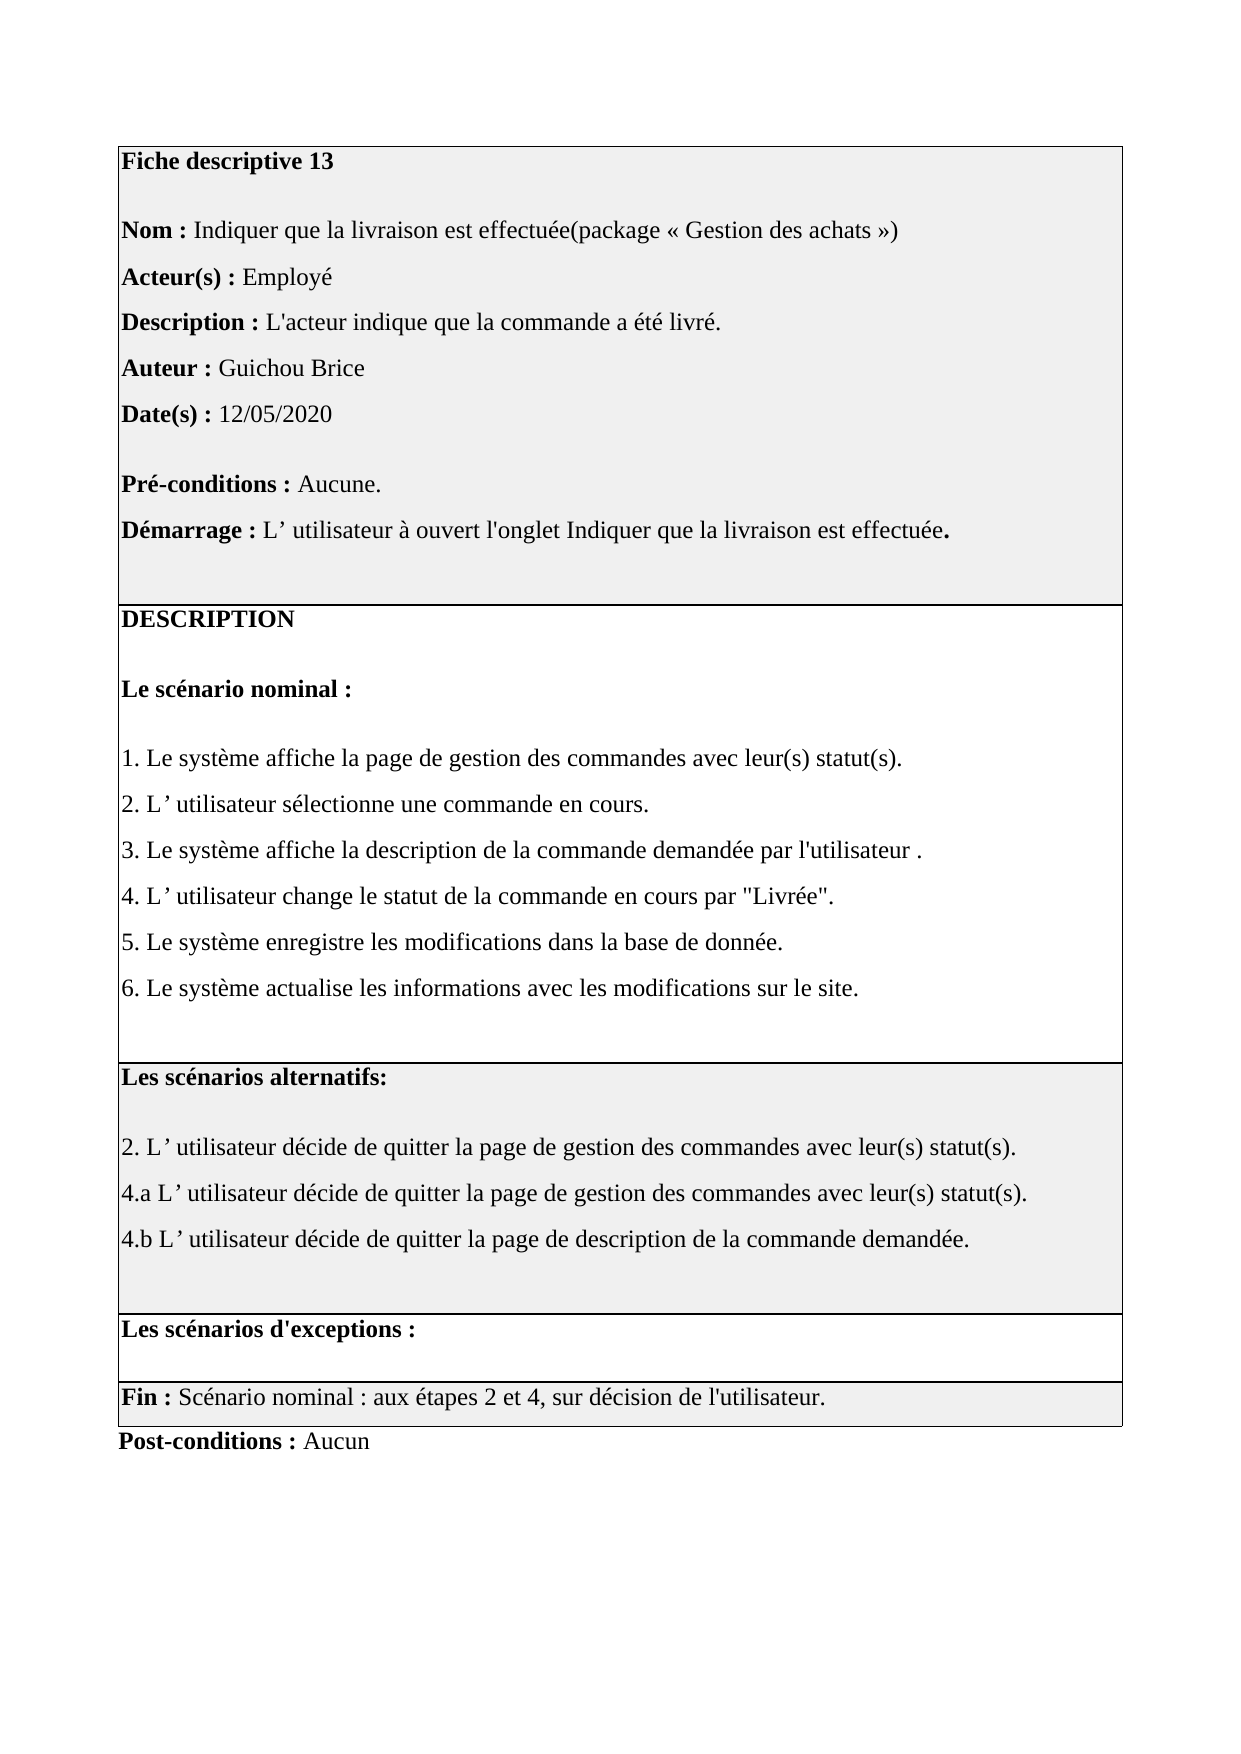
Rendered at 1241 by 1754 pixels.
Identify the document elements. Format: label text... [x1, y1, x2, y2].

text Post-conditions : Aucun [118, 1427, 1122, 1455]
table_header Fiche descriptive 13 Nom : Indiquer que la livraison est effectuée(package « Gestion des achats ») Acteur(s) : Employé Description : L'acteur indique que la commande a été livré. Auteur : Guichou Brice Date(s) : 12/05/2020 Pré-conditions : Aucune. Démarrage : L’ utilisateur à ouvert l'onglet Indiquer que la livraison est effectuée. [119, 147, 1122, 604]
table_cell Fin : Scénario nominal : aux étapes 2 et 4, sur décision de l'utilisateur. [119, 1383, 1122, 1426]
table_cell DESCRIPTION Le scénario nominal : 1. Le système affiche la page de gestion des commandes avec leur(s) statut(s). 2. L’ utilisateur sélectionne une commande en cours. 3. Le système affiche la description de la commande demandée par l'utilisateur . 4. L’ utilisateur change le statut de la commande en cours par "Livrée". 5. Le système enregistre les modifications dans la base de donnée. 6. Le système actualise les informations avec les modifications sur le site. [119, 606, 1122, 1062]
table_cell Les scénarios d'exceptions : [119, 1315, 1122, 1381]
table_cell Les scénarios alternatifs: 2. L’ utilisateur décide de quitter la page de gestion des commandes avec leur(s) statut(s). 4.a L’ utilisateur décide de quitter la page de gestion des commandes avec leur(s) statut(s). 4.b L’ utilisateur décide de quitter la page de description de la commande demandée. [119, 1064, 1122, 1313]
